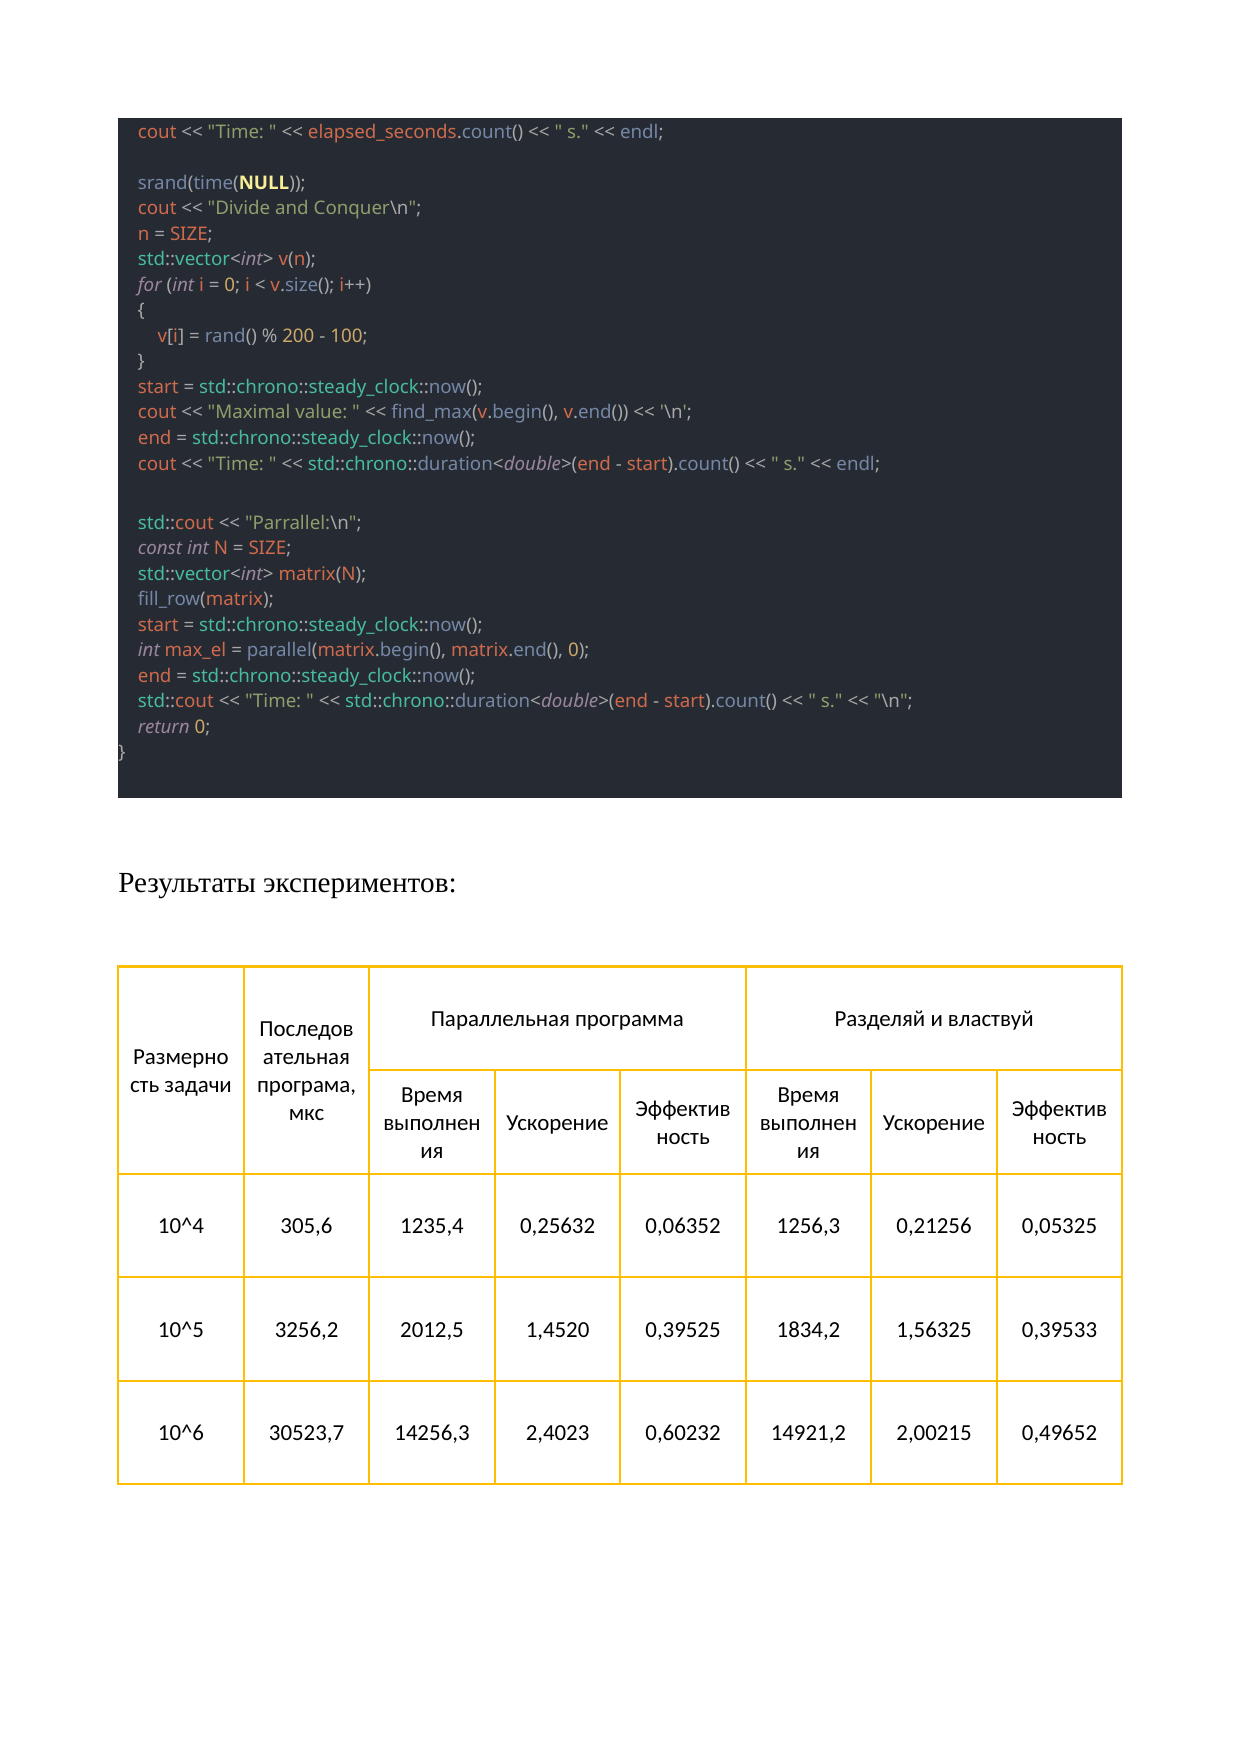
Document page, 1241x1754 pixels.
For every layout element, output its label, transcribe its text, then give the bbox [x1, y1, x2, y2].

table_cell 0,06352 [621, 1175, 745, 1276]
table_cell 0,05325 [998, 1175, 1121, 1276]
table_cell 2,00215 [872, 1382, 996, 1483]
table_cell Ускорение [496, 1071, 619, 1172]
table_cell 1256,3 [747, 1175, 870, 1276]
table_cell 0,60232 [621, 1382, 745, 1483]
table_cell Время выполнения [370, 1071, 494, 1172]
table_cell 10^6 [119, 1382, 243, 1483]
table_cell 14921,2 [747, 1382, 870, 1483]
table_cell 14256,3 [370, 1382, 494, 1483]
text Результаты экспериментов: [118, 865, 1122, 898]
table_cell 305,6 [245, 1175, 368, 1276]
table_header Разделяй и властвуй [747, 968, 1121, 1069]
table_cell 0,39525 [621, 1278, 745, 1379]
table_cell 0,21256 [872, 1175, 996, 1276]
table_cell Эффективность [621, 1071, 745, 1172]
table_cell Время выполнения [747, 1071, 870, 1172]
text cout << "Time: " << elapsed_seconds.count() << " s." << endl; srand(time(NULL)); cout << "Divide and Conquer\n"; n = SIZE; std::vector<int> v(n); for (int i = 0; i < v.size(); i++) { v[i] = rand() % 200 - 100; } start = std::chrono::steady_clock::now(); cout << "Maximal value: " << find_max(v.begin(), v.end()) << '\n'; end = std::chrono::steady_clock::now(); cout << "Time: " << std::chrono::duration<double>(end - start).count() << " s." << endl; std::cout << "Parrallel:\n"; const int N = SIZE; std::vector<int> matrix(N); fill_row(matrix); start = std::chrono::steady_clock::now(); int max_el = parallel(matrix.begin(), matrix.end(), 0); end = std::chrono::steady_clock::now(); std::cout << "Time: " << std::chrono::duration<double>(end - start).count() << " s." << "\n"; return 0; } [118, 118, 1122, 798]
table_cell 1,56325 [872, 1278, 996, 1379]
table_cell 10^4 [119, 1175, 243, 1276]
table_cell 3256,2 [245, 1278, 368, 1379]
table_cell 0,39533 [998, 1278, 1121, 1379]
table_cell 10^5 [119, 1278, 243, 1379]
table_cell 0,49652 [998, 1382, 1121, 1483]
table_header Размерность задачи [119, 968, 243, 1172]
table_cell 1834,2 [747, 1278, 870, 1379]
table_cell Эффективность [998, 1071, 1121, 1172]
table_cell 1,4520 [496, 1278, 619, 1379]
table_cell 2,4023 [496, 1382, 619, 1483]
table_cell 1235,4 [370, 1175, 494, 1276]
table_cell 0,25632 [496, 1175, 619, 1276]
table_header Последовательная програма, мкс [245, 968, 368, 1172]
table_cell 2012,5 [370, 1278, 494, 1379]
table_cell 30523,7 [245, 1382, 368, 1483]
table_cell Ускорение [872, 1071, 996, 1172]
table_header Параллельная программа [370, 968, 745, 1069]
